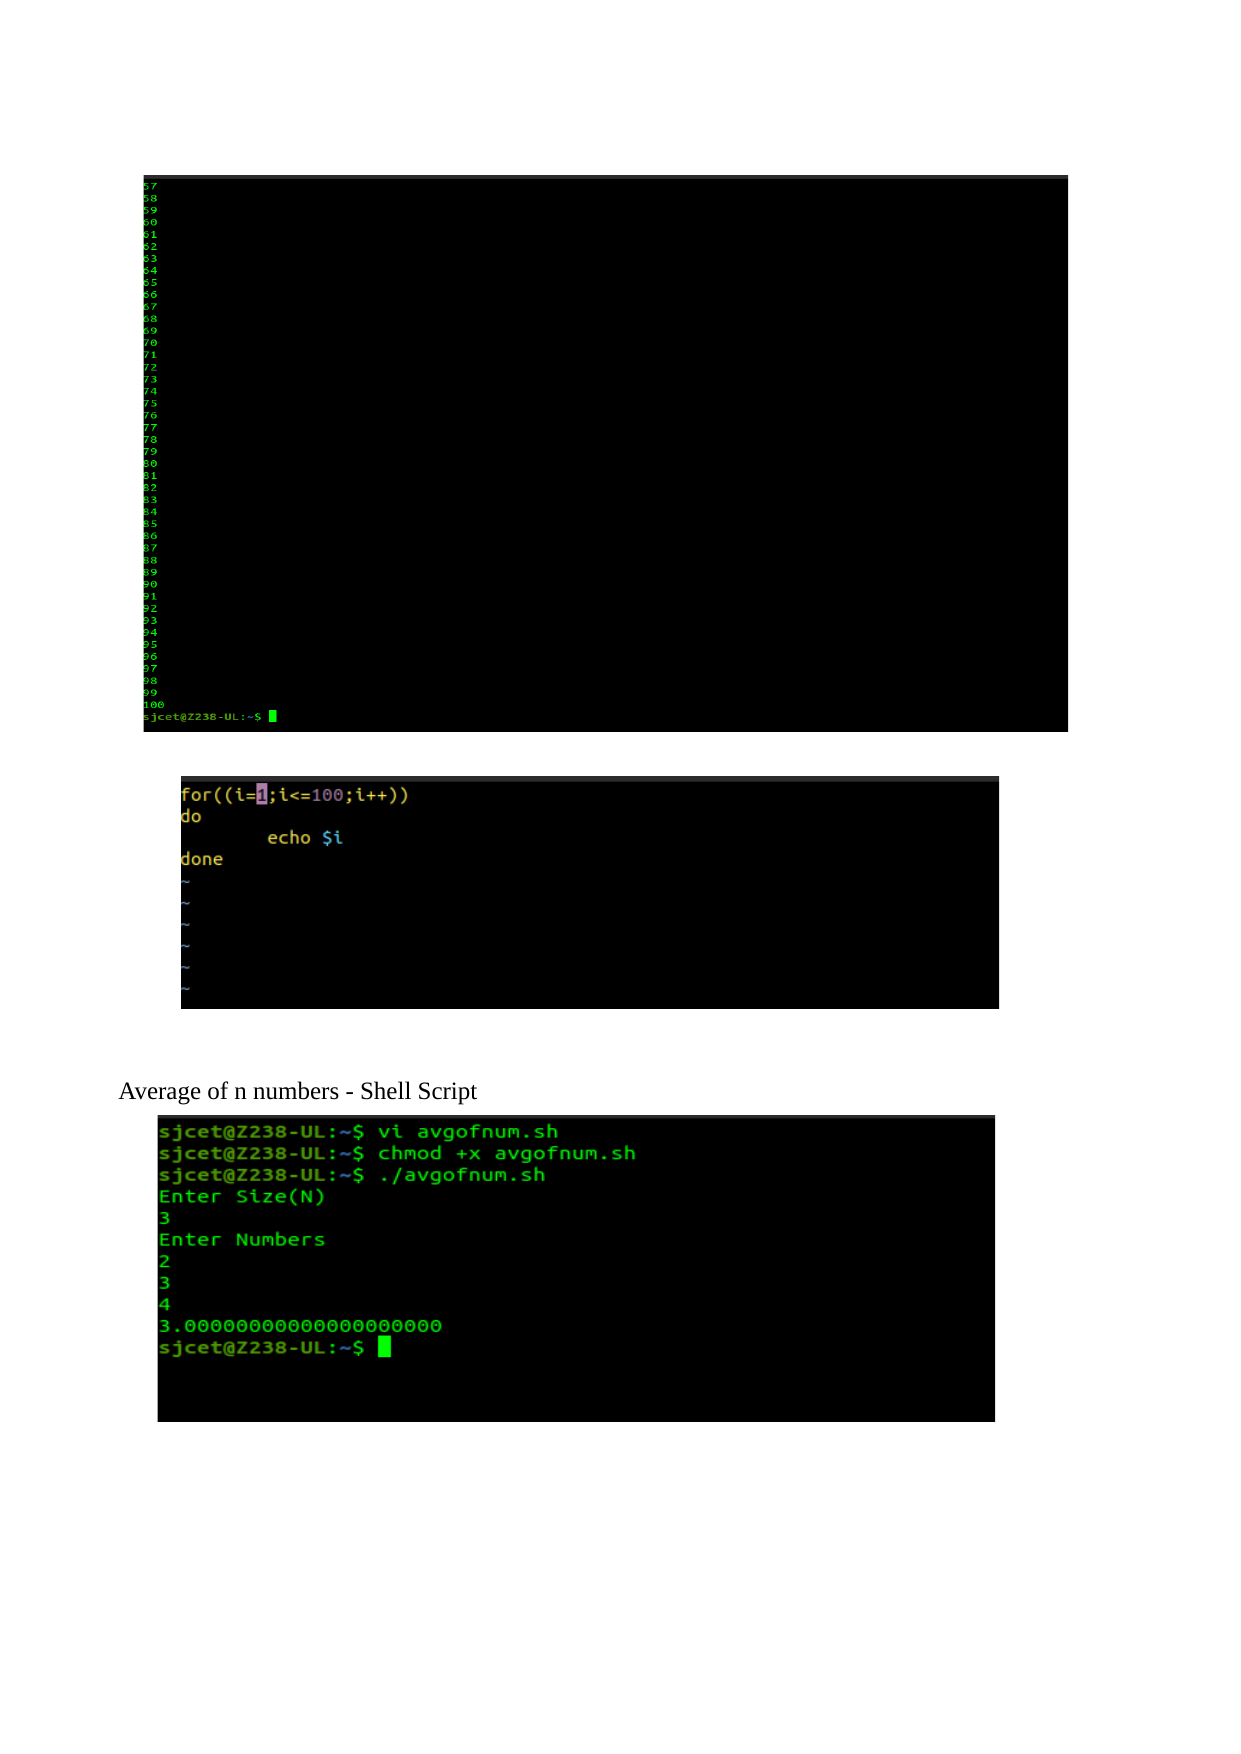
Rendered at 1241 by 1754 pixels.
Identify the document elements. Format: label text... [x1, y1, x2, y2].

picture [157, 1115, 995, 1422]
picture [181, 776, 1000, 1009]
text Average of n numbers - Shell Script [118, 1076, 1122, 1105]
picture [143, 175, 1069, 732]
